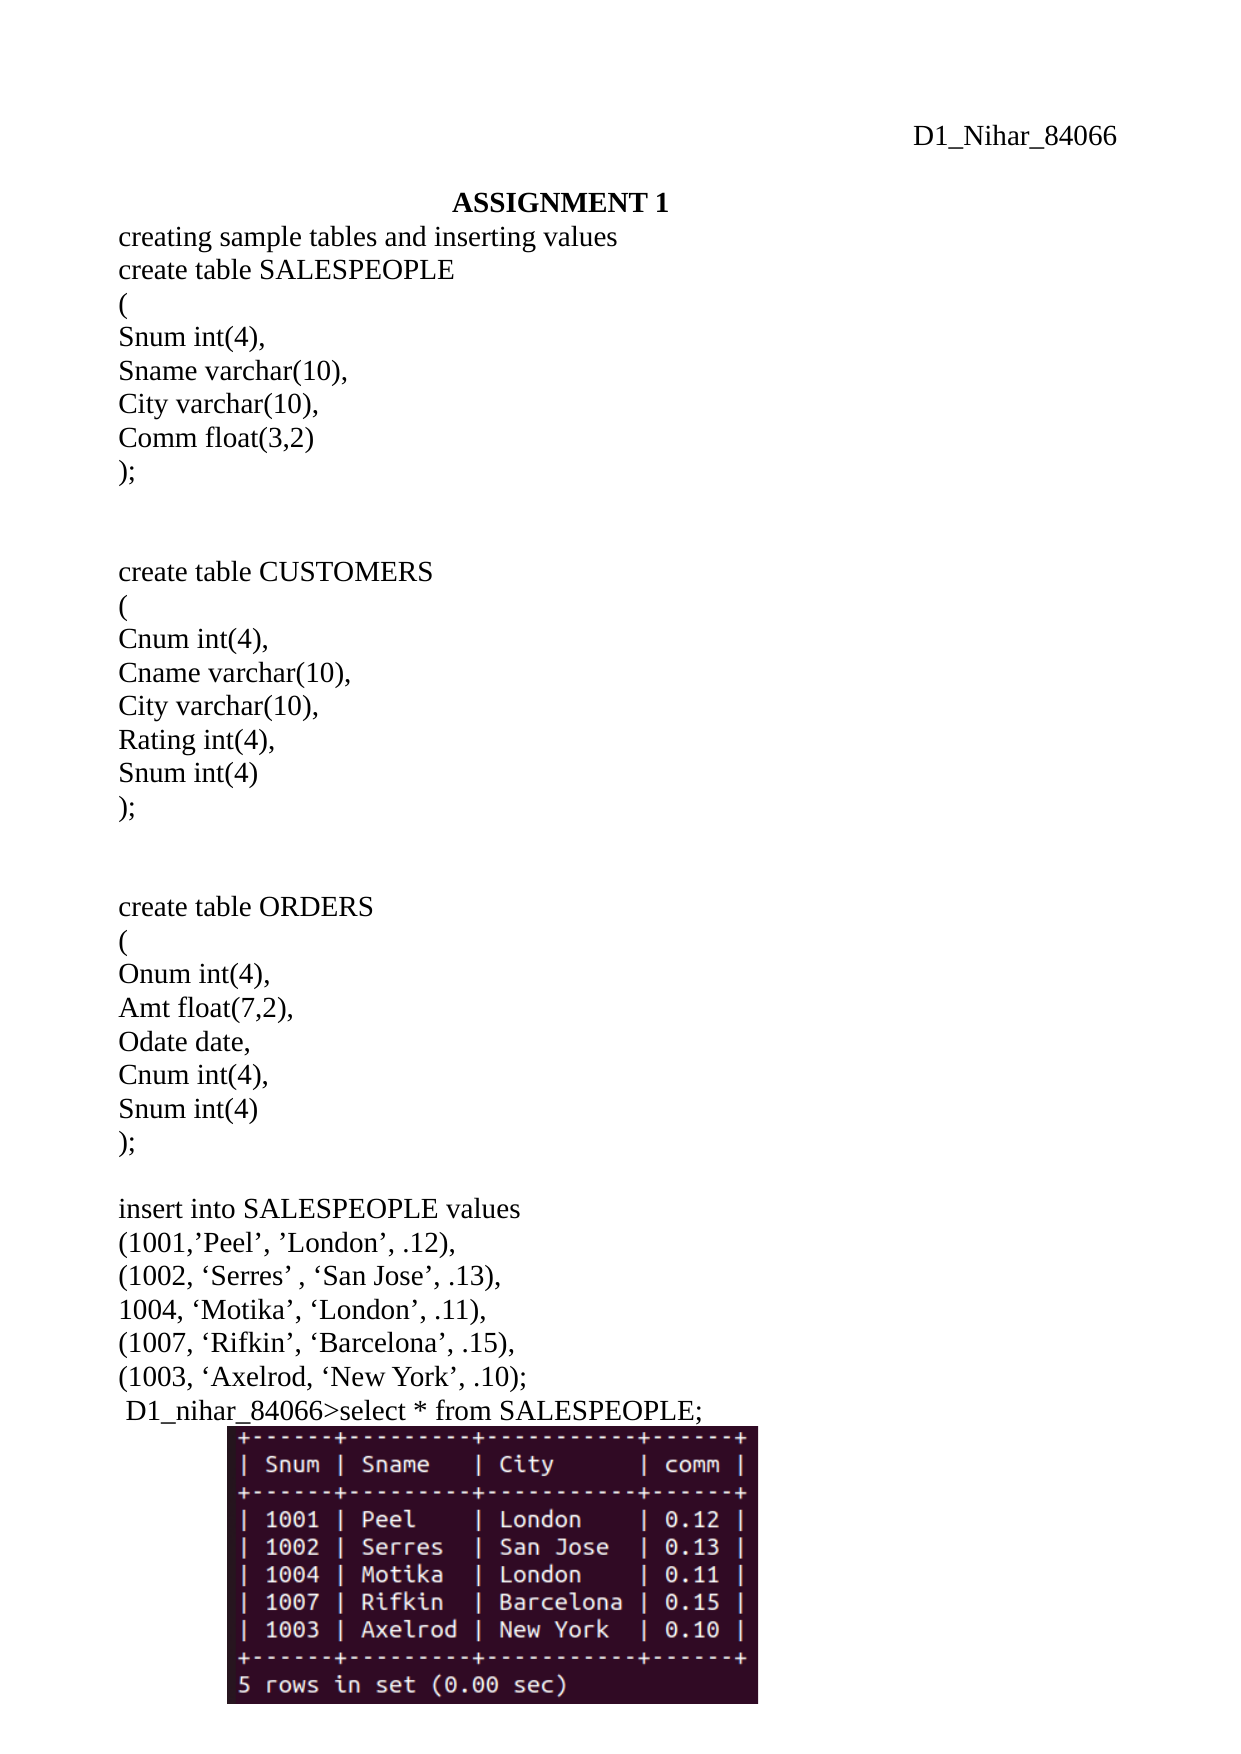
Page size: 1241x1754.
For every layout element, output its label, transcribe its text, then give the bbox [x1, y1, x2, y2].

text Cnum int(4), [118, 621, 1122, 655]
text ); [118, 789, 1122, 822]
text Comm float(3,2) [118, 420, 1122, 453]
text ( [118, 923, 1122, 957]
text insert into SALESPEOPLE values [118, 1191, 1122, 1225]
text Snum int(4), [118, 319, 1122, 353]
text Snum int(4) [118, 755, 1122, 789]
text creating sample tables and inserting values [118, 219, 1122, 252]
text (1002, ‘Serres’ , ‘San Jose’, .13), [118, 1258, 1122, 1292]
text (1003, ‘Axelrod, ‘New York’, .10); [118, 1359, 1122, 1393]
text Onum int(4), [118, 957, 1122, 990]
text Snum int(4) [118, 1091, 1122, 1124]
text ( [118, 588, 1122, 621]
text Amt float(7,2), [118, 990, 1122, 1024]
text D1_Nihar_84066 [118, 118, 1122, 152]
text create table ORDERS [118, 889, 1122, 923]
text ASSIGNMENT 1 [118, 185, 1122, 219]
text Odate date, [118, 1024, 1122, 1057]
text ); [118, 1124, 1122, 1158]
picture [227, 1426, 759, 1704]
text ); [118, 453, 1122, 487]
text City varchar(10), [118, 688, 1122, 722]
text Sname varchar(10), [118, 353, 1122, 386]
text (1001,’Peel’, ’London’, .12), [118, 1225, 1122, 1258]
text Cname varchar(10), [118, 655, 1122, 688]
text ( [118, 286, 1122, 319]
text D1_nihar_84066>select * from SALESPEOPLE; [118, 1393, 1122, 1426]
text Cnum int(4), [118, 1057, 1122, 1091]
text create table SALESPEOPLE [118, 252, 1122, 286]
text create table CUSTOMERS [118, 554, 1122, 588]
text City varchar(10), [118, 386, 1122, 420]
text 1004, ‘Motika’, ‘London’, .11), [118, 1292, 1122, 1326]
text (1007, ‘Rifkin’, ‘Barcelona’, .15), [118, 1326, 1122, 1359]
text Rating int(4), [118, 722, 1122, 755]
